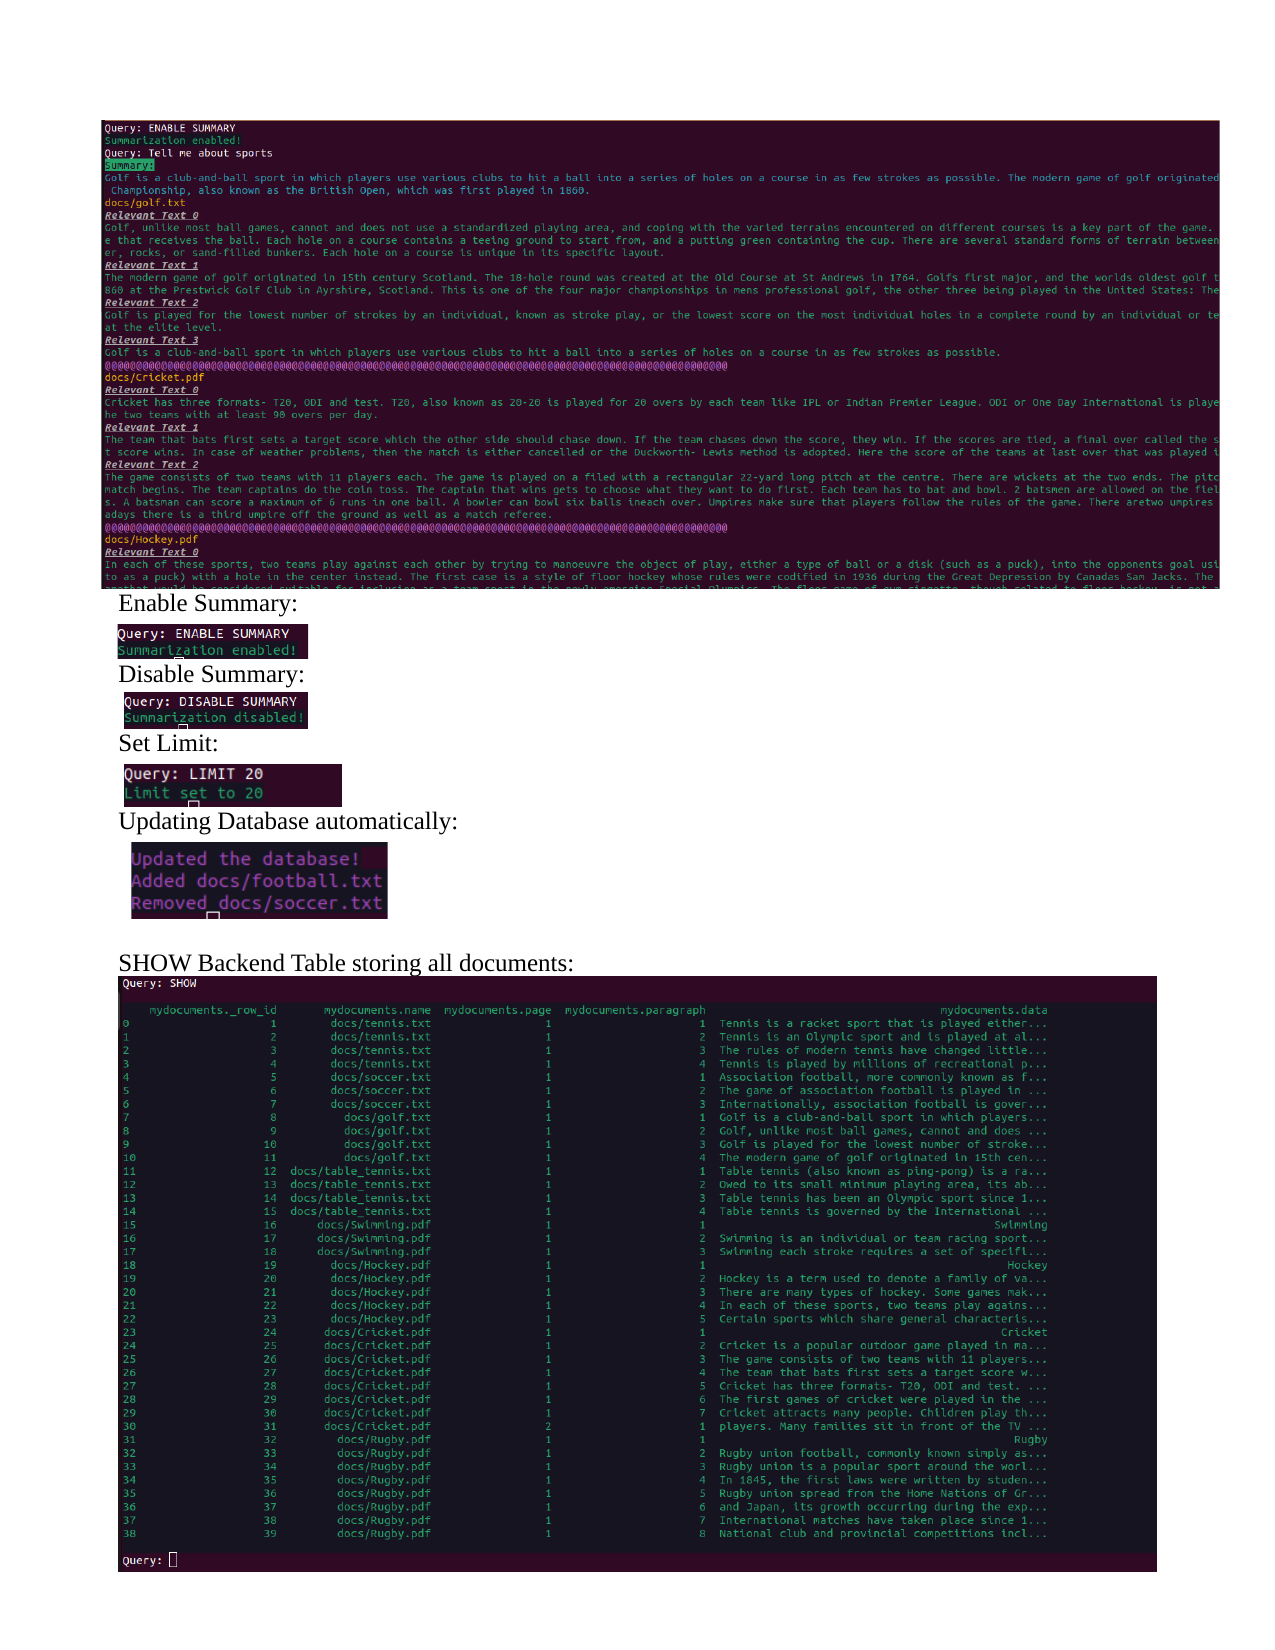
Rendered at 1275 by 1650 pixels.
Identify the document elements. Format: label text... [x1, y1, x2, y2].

picture [101, 120, 1220, 589]
picture [124, 692, 308, 729]
picture [117, 624, 309, 659]
text Disable Summary: [118, 617, 1157, 688]
text Updating Database automatically: [118, 757, 1157, 835]
text Enable Summary: [118, 589, 1157, 617]
text Set Limit: [118, 688, 1157, 757]
picture [124, 764, 342, 807]
picture [131, 842, 388, 919]
picture [118, 976, 1157, 1572]
text SHOW Backend Table storing all documents: [118, 948, 1157, 976]
